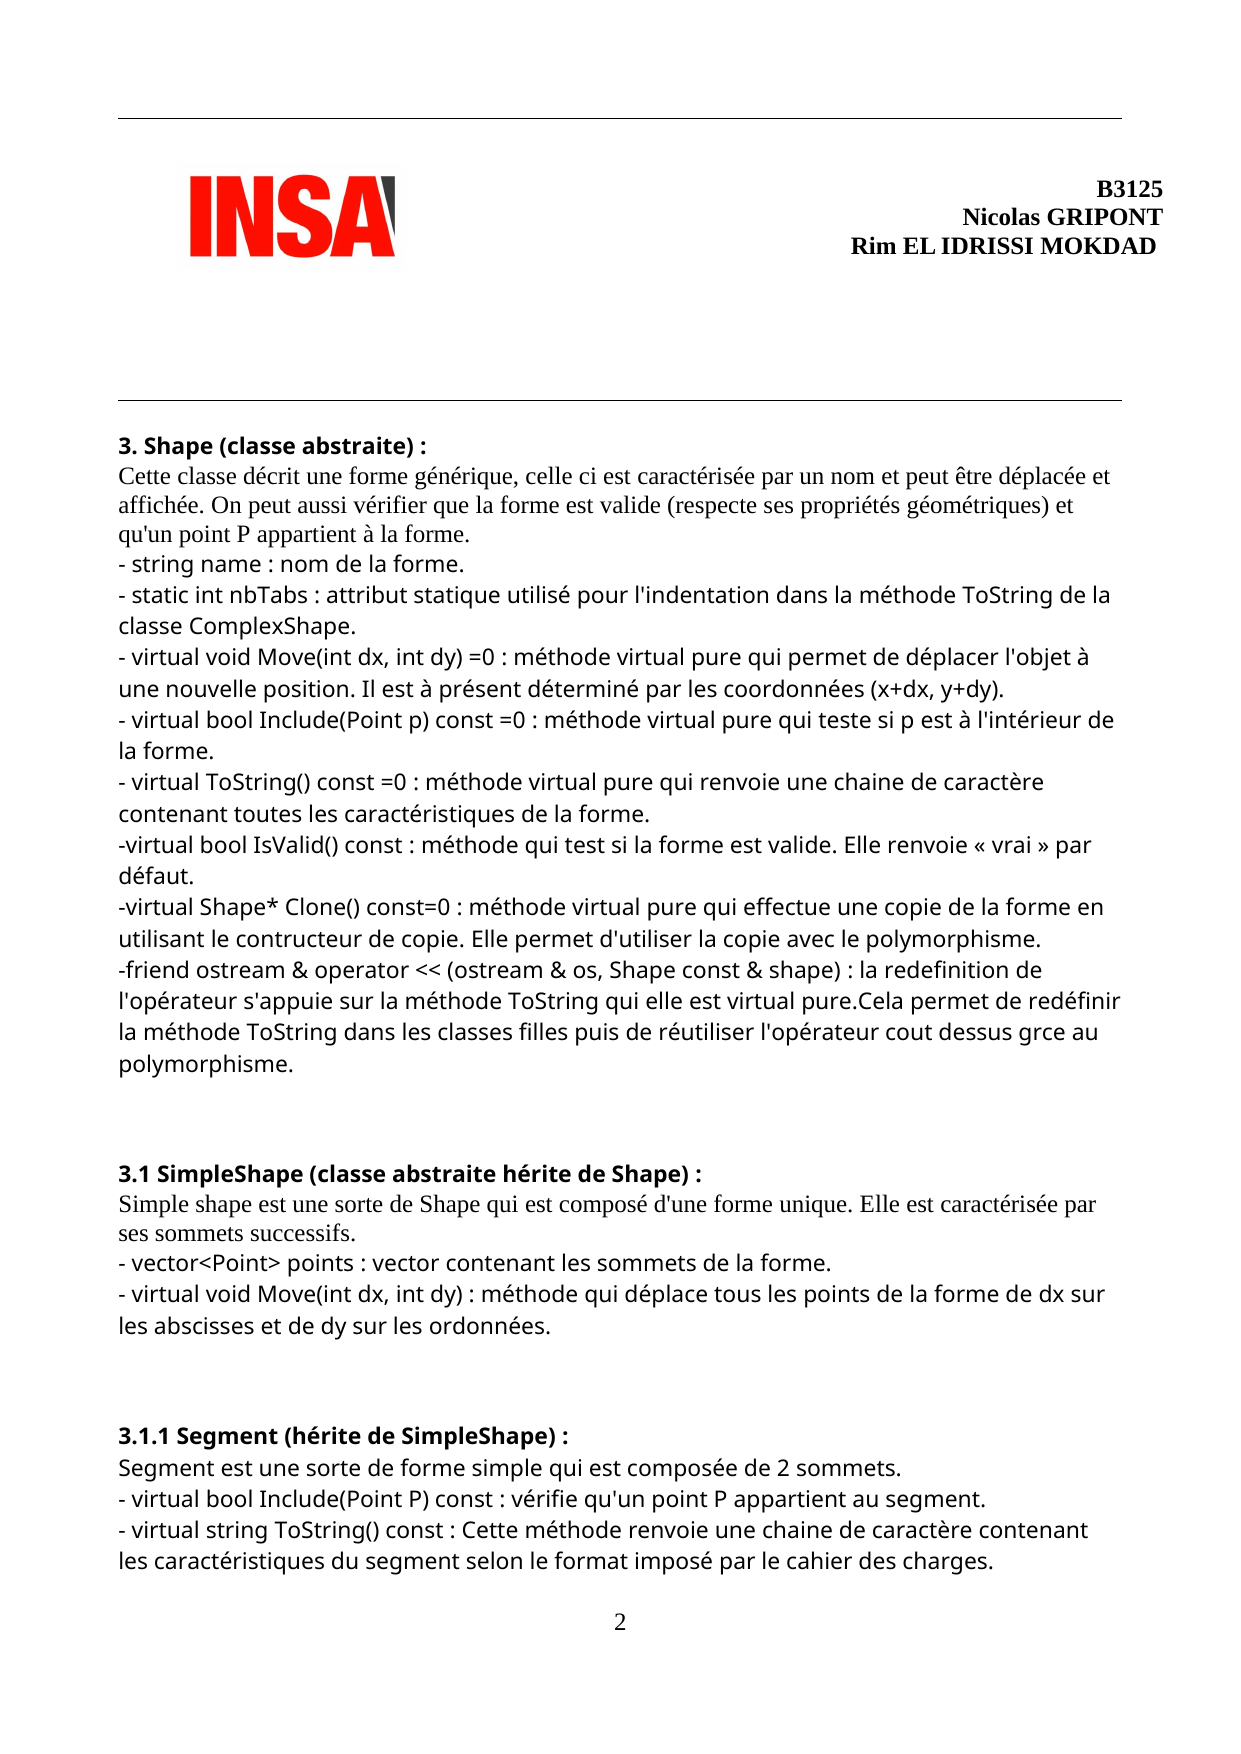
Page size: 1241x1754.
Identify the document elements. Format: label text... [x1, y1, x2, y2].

text - static int nbTabs : attribut statique utilisé pour l'indentation dans la méthode ToString de la classe ComplexShape. [118, 579, 1122, 641]
text - virtual string ToString() const : Cette méthode renvoie une chaine de caractère contenant les caractéristiques du segment selon le format imposé par le cahier des charges. [118, 1514, 1122, 1577]
text Cette classe décrit une forme générique, celle ci est caractérisée par un nom et peut être déplacée et affichée. On peut aussi vérifier que la forme est valide (respecte ses propriétés géométriques) et qu'un point P appartient à la forme. [118, 461, 1122, 548]
text - virtual bool Include(Point p) const =0 : méthode virtual pure qui teste si p est à l'intérieur de la forme. [118, 704, 1122, 766]
picture [177, 163, 407, 270]
text - string name : nom de la forme. [118, 548, 1122, 579]
text 3.1.1 Segment (hérite de SimpleShape) : [118, 1420, 1122, 1452]
text 3.1 SimpleShape (classe abstraite hérite de Shape) : [118, 1158, 1122, 1189]
text - virtual void Move(int dx, int dy) =0 : méthode virtual pure qui permet de déplacer l'objet à une nouvelle position. Il est à présent déterminé par les coordonnées (x+dx, y+dy). [118, 641, 1122, 704]
text - vector<Point> points : vector contenant les sommets de la forme. [118, 1247, 1122, 1278]
text -friend ostream & operator << (ostream & os, Shape const & shape) : la redefinition de l'opérateur s'appuie sur la méthode ToString qui elle est virtual pure.Cela permet de redéfinir la méthode ToString dans les classes filles puis de réutiliser l'opérateur cout dessus grce au polymorphisme. [118, 954, 1122, 1079]
text - virtual bool Include(Point P) const : vérifie qu'un point P appartient au segment. [118, 1483, 1122, 1514]
text 3. Shape (classe abstraite) : [118, 430, 1122, 461]
text Segment est une sorte de forme simple qui est composée de 2 sommets. [118, 1452, 1122, 1483]
text -virtual Shape* Clone() const=0 : méthode virtual pure qui effectue une copie de la forme en utilisant le contructeur de copie. Elle permet d'utiliser la copie avec le polymorphisme. [118, 891, 1122, 954]
text - virtual void Move(int dx, int dy) : méthode qui déplace tous les points de la forme de dx sur les abscisses et de dy sur les ordonnées. [118, 1278, 1122, 1341]
text -virtual bool IsValid() const : méthode qui test si la forme est valide. Elle renvoie « vrai » par défaut. [118, 829, 1122, 891]
text Simple shape est une sorte de Shape qui est composé d'une forme unique. Elle est caractérisée par ses sommets successifs. [118, 1189, 1122, 1247]
text - virtual ToString() const =0 : méthode virtual pure qui renvoie une chaine de caractère contenant toutes les caractéristiques de la forme. [118, 766, 1122, 829]
